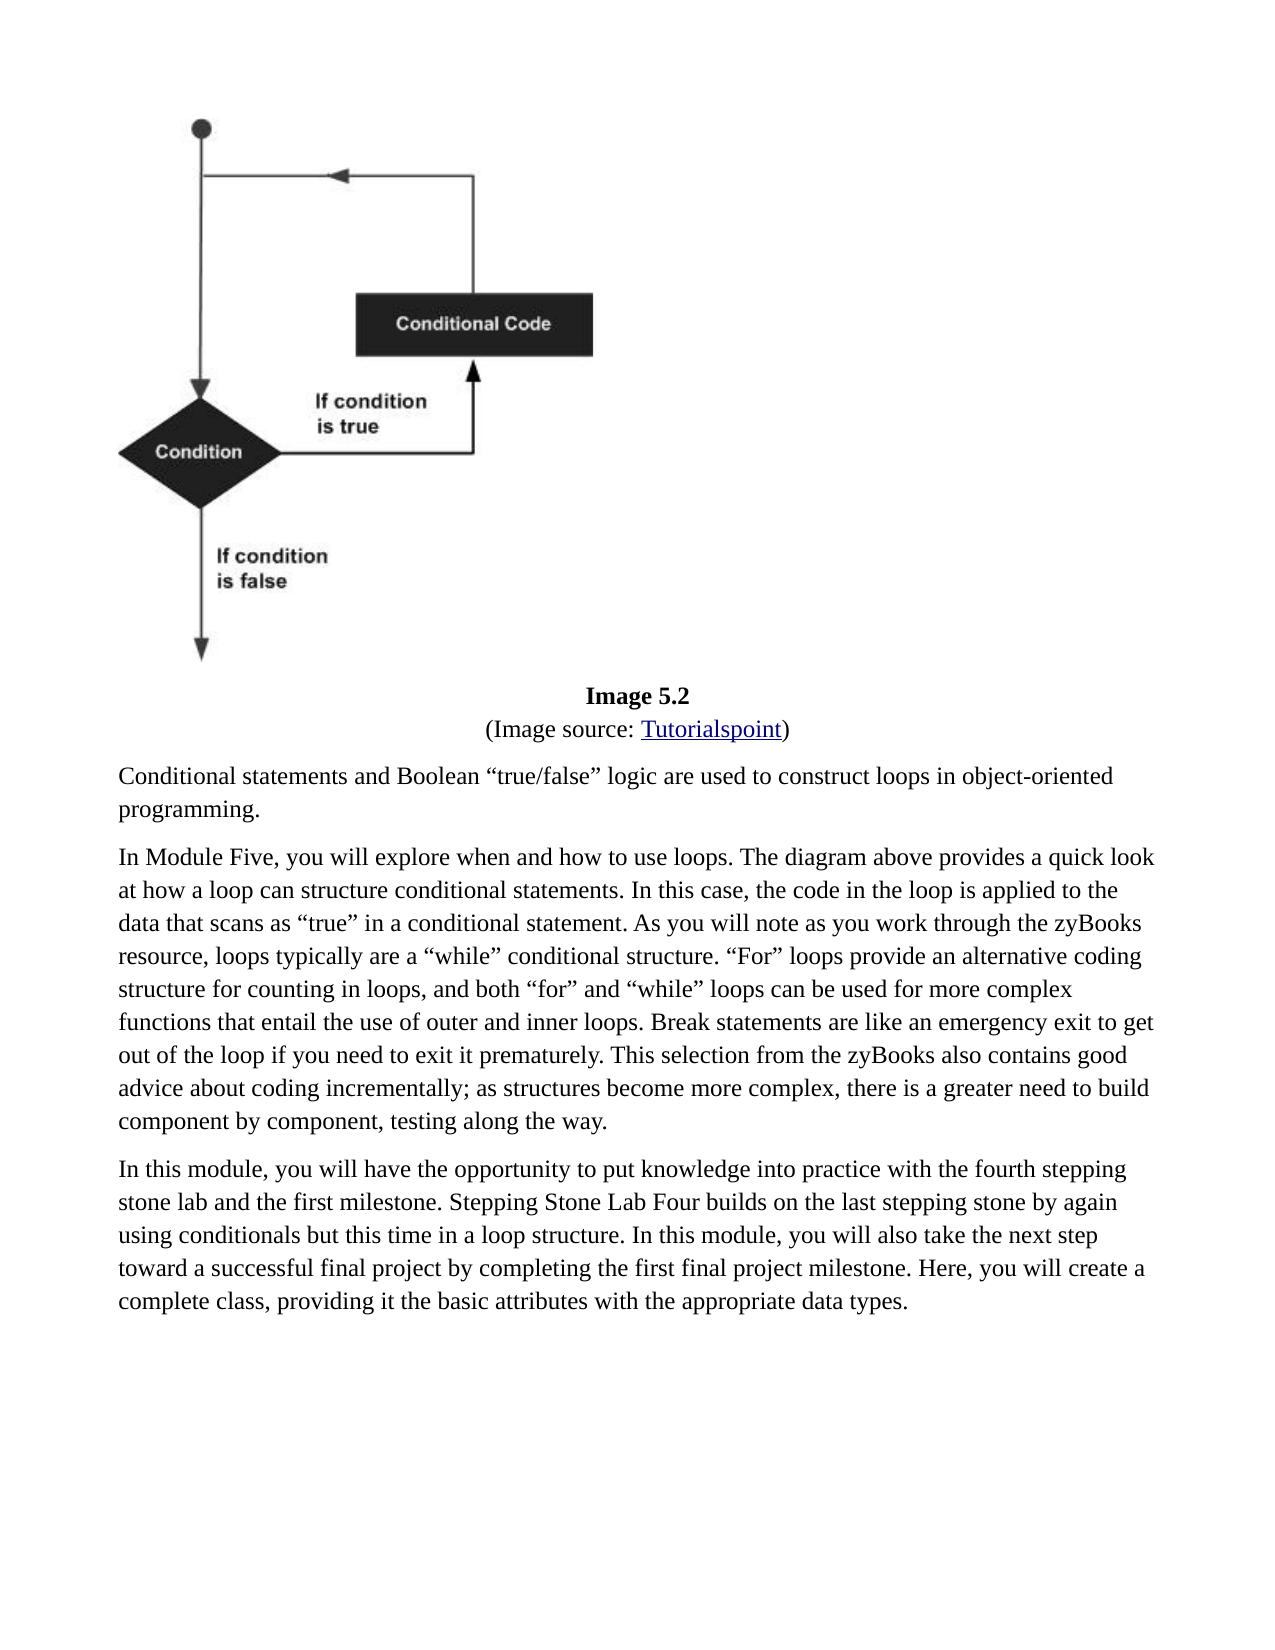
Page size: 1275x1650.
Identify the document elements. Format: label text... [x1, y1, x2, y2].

text In Module Five, you will explore when and how to use loops. The diagram above provides a quick look at how a loop can structure conditional statements. In this case, the code in the loop is applied to the data that scans as “true” in a conditional statement. As you will note as you work through the zyBooks resource, loops typically are a “while” conditional structure. “For” loops provide an alternative coding structure for counting in loops, and both “for” and “while” loops can be used for more complex functions that entail the use of outer and inner loops. Break statements are like an emergency exit to get out of the loop if you need to exit it prematurely. This selection from the zyBooks also contains good advice about coding incrementally; as structures become more complex, there is a greater need to build component by component, testing along the way. [118, 842, 1157, 1135]
text In this module, you will have the opportunity to put knowledge into practice with the fourth stepping stone lab and the first milestone. Stepping Stone Lab Four builds on the last stepping stone by again using conditionals but this time in a loop structure. In this module, you will also take the next step toward a successful final project by completing the first final project milestone. Here, you will create a complete class, providing it the basic attributes with the appropriate data types. [118, 1154, 1157, 1314]
text Conditional statements and Boolean “true/false” logic are used to construct loops in object-oriented programming. [118, 761, 1157, 823]
picture [118, 118, 594, 662]
text Image 5.2 (Image source: Tutorialspoint) [118, 681, 1157, 742]
